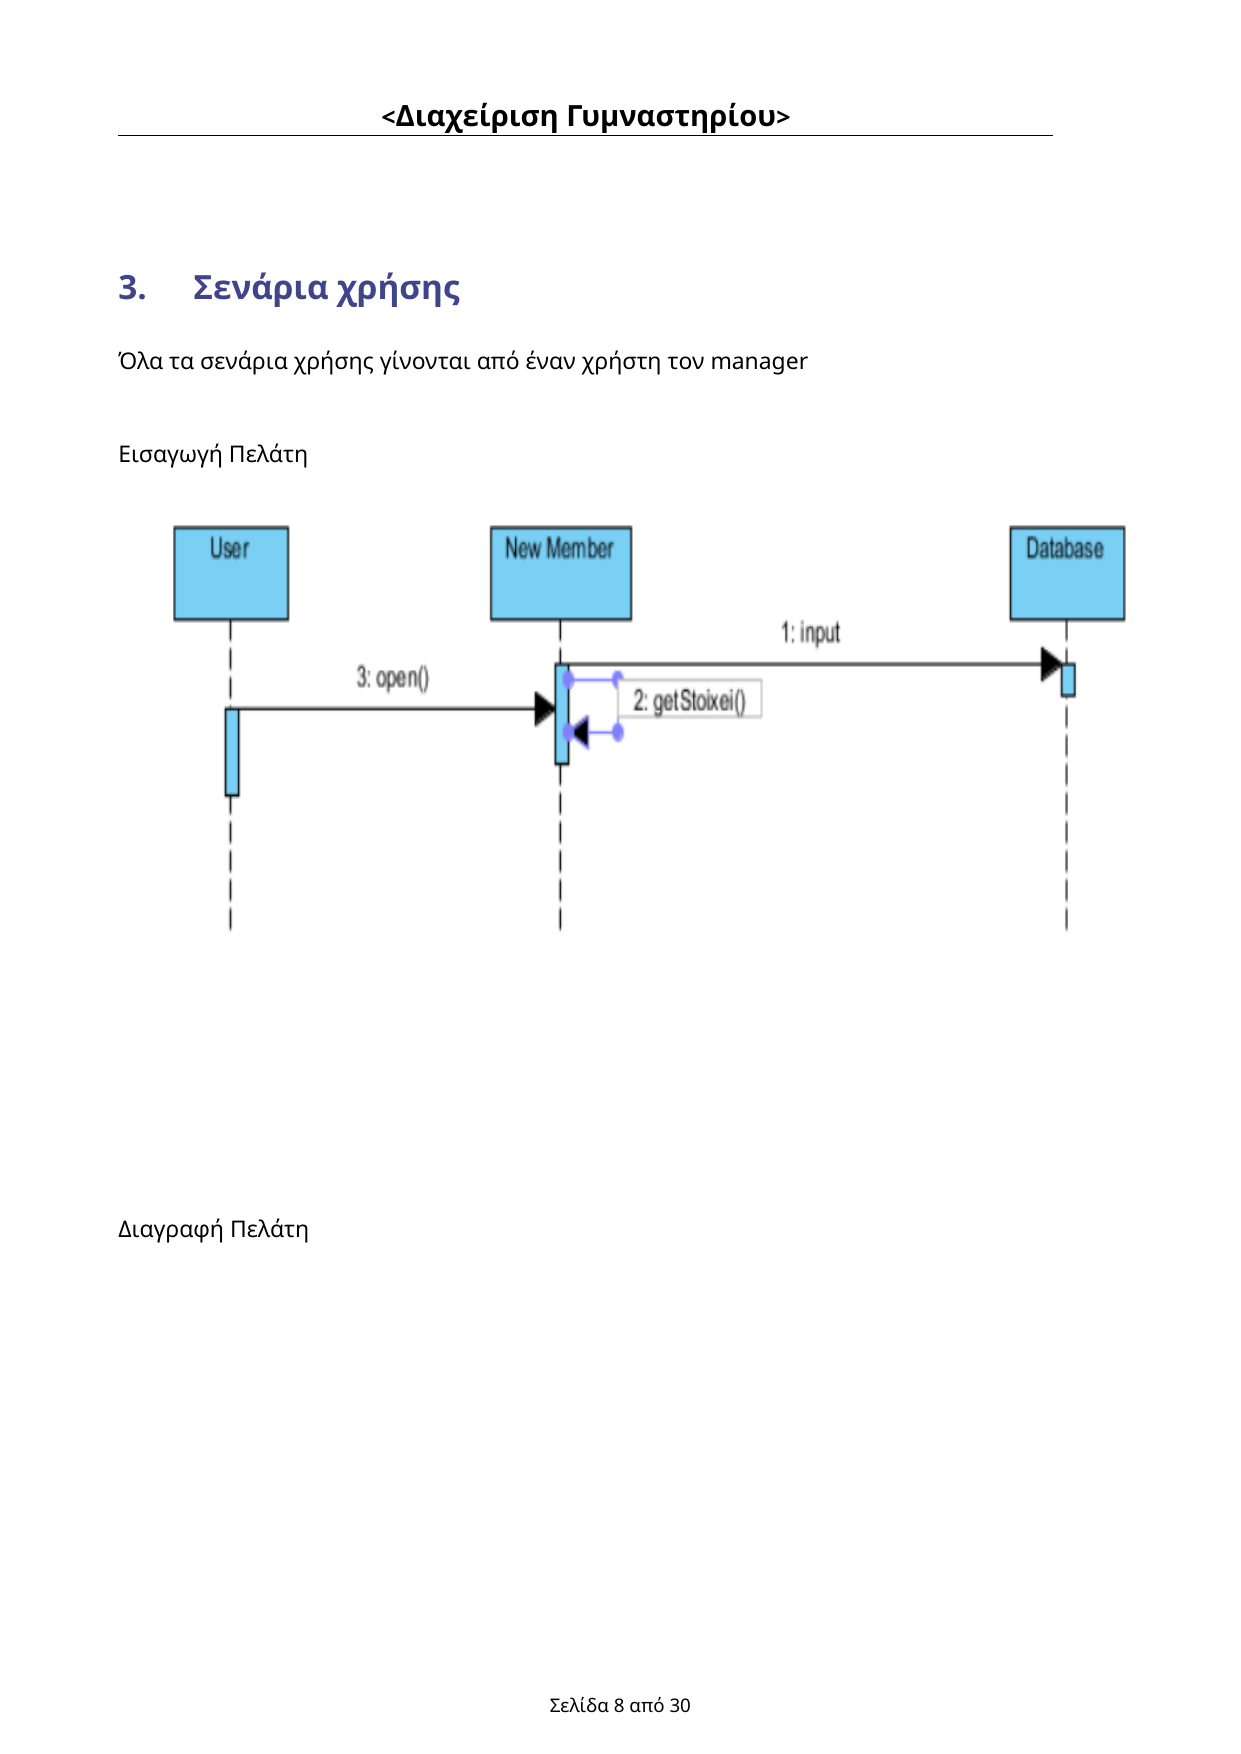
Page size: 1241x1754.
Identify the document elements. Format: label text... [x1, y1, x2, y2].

subtitle Σενάρια χρήσης [118, 264, 1122, 309]
text Όλα τα σενάρια χρήσης γίνονται από έναν χρήστη τον manager [118, 345, 1122, 376]
picture [118, 494, 1154, 1013]
text Εισαγωγή Πελάτη [118, 438, 1122, 470]
text Διαγραφή Πελάτη [118, 1213, 1122, 1244]
